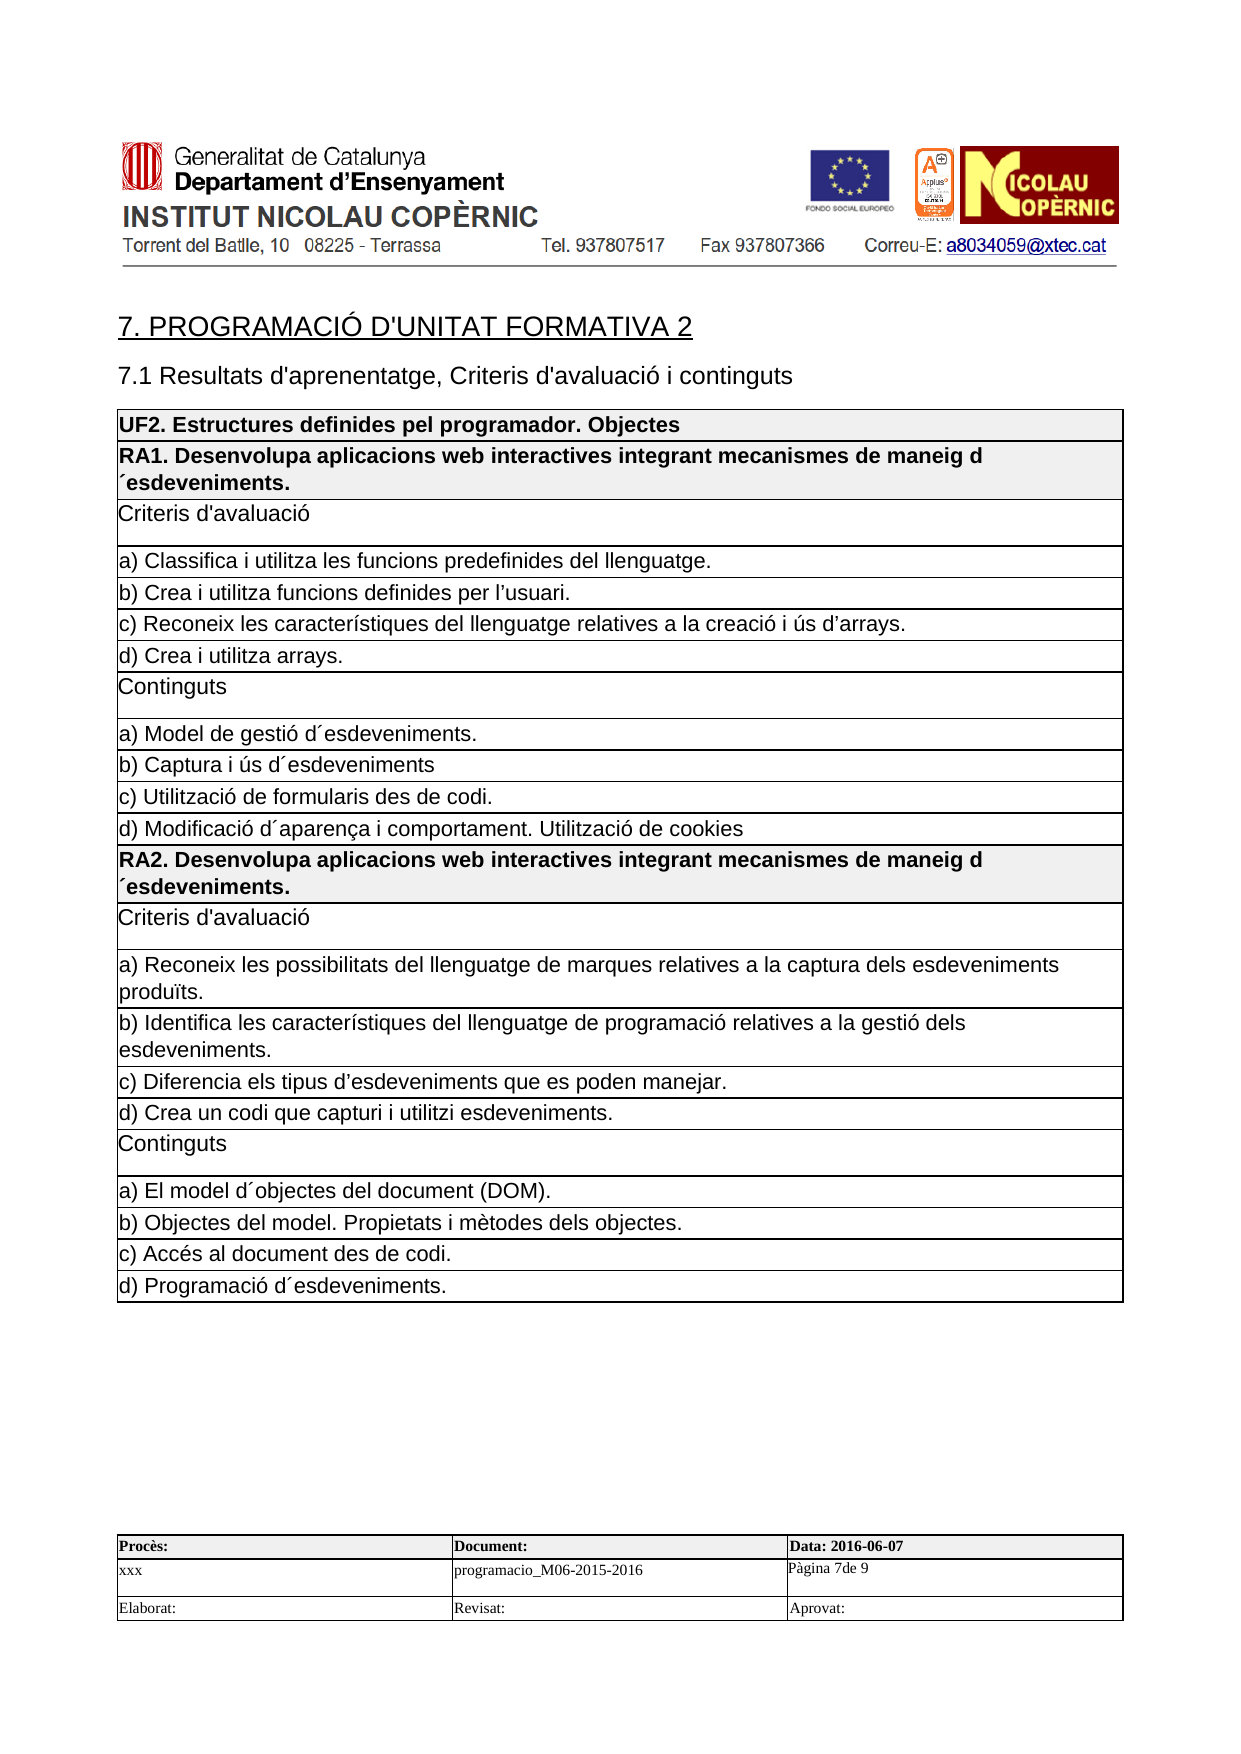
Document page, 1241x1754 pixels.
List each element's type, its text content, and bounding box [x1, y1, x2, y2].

table_cell c) Accés al document des de codi. [118, 1240, 1122, 1270]
table_cell c) Diferencia els tipus d’esdeveniments que es poden manejar. [118, 1067, 1122, 1097]
table_cell a) El model d´objectes del document (DOM). [118, 1177, 1122, 1207]
table_cell d) Crea i utilitza arrays. [118, 641, 1122, 671]
table_cell Continguts [118, 1130, 1122, 1175]
table_cell c) Reconeix les característiques del llenguatge relatives a la creació i ús d’arrays. [118, 610, 1122, 640]
table_header UF2. Estructures definides pel programador. Objectes [118, 410, 1122, 440]
table_cell Criteris d'avaluació [118, 500, 1122, 545]
table_cell b) Captura i ús d´esdeveniments [118, 751, 1122, 781]
table_cell a) Classifica i utilitza les funcions predefinides del llenguatge. [118, 547, 1122, 577]
table_cell a) Model de gestió d´esdeveniments. [118, 719, 1122, 749]
table_cell b) Crea i utilitza funcions definides per l’usuari. [118, 578, 1122, 608]
table_cell d) Modificació d´aparença i comportament. Utilització de cookies [118, 814, 1122, 844]
table_cell Continguts [118, 673, 1122, 718]
table_cell b) Identifica les característiques del llenguatge de programació relatives a la gestió dels esdeveniments. [118, 1009, 1122, 1066]
text 7. PROGRAMACIÓ D'UNITAT FORMATIVA 2 [117, 310, 1123, 342]
table_cell b) Objectes del model. Propietats i mètodes dels objectes. [118, 1208, 1122, 1238]
table_cell RA1. Desenvolupa aplicacions web interactives integrant mecanismes de maneig d´esdeveniments. [118, 442, 1122, 499]
table_cell RA2. Desenvolupa aplicacions web interactives integrant mecanismes de maneig d´esdeveniments. [118, 846, 1122, 902]
table_cell Criteris d'avaluació [118, 904, 1122, 949]
table_cell d) Crea un codi que capturi i utilitzi esdeveniments. [118, 1099, 1122, 1129]
table_cell c) Utilització de formularis des de codi. [118, 782, 1122, 812]
table_cell a) Reconeix les possibilitats del llenguatge de marques relatives a la captura dels esdeveniments produïts. [118, 950, 1122, 1007]
table_cell d) Programació d´esdeveniments. [118, 1271, 1122, 1301]
text 7.1 Resultats d'aprenentatge, Criteris d'avaluació i continguts [117, 361, 1123, 390]
